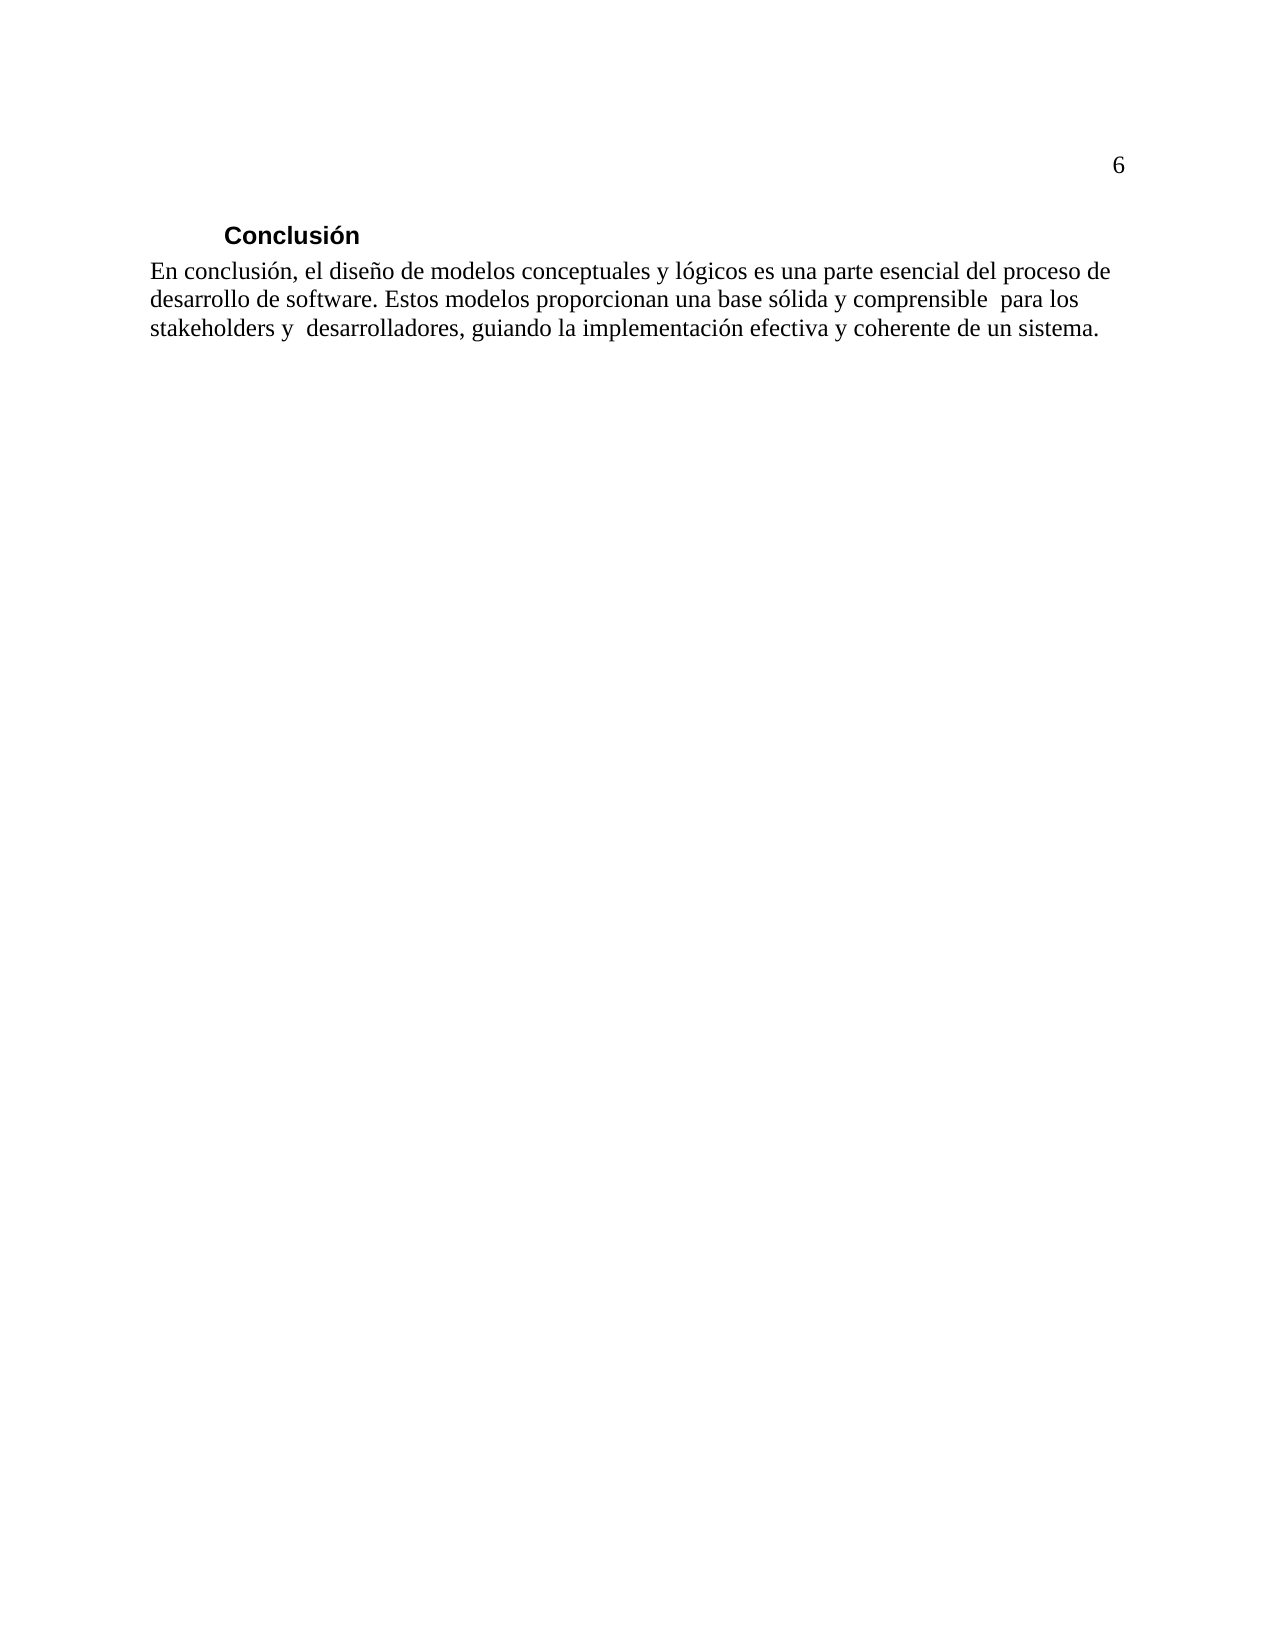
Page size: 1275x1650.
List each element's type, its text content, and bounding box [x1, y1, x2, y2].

text En conclusión, el diseño de modelos conceptuales y lógicos es una parte esencial del proceso de desarrollo de software. Estos modelos proporcionan una base sólida y comprensible para los stakeholders y desarrolladores, guiando la implementación efectiva y coherente de un sistema. [150, 256, 1125, 342]
subtitle Conclusión [150, 221, 1125, 249]
